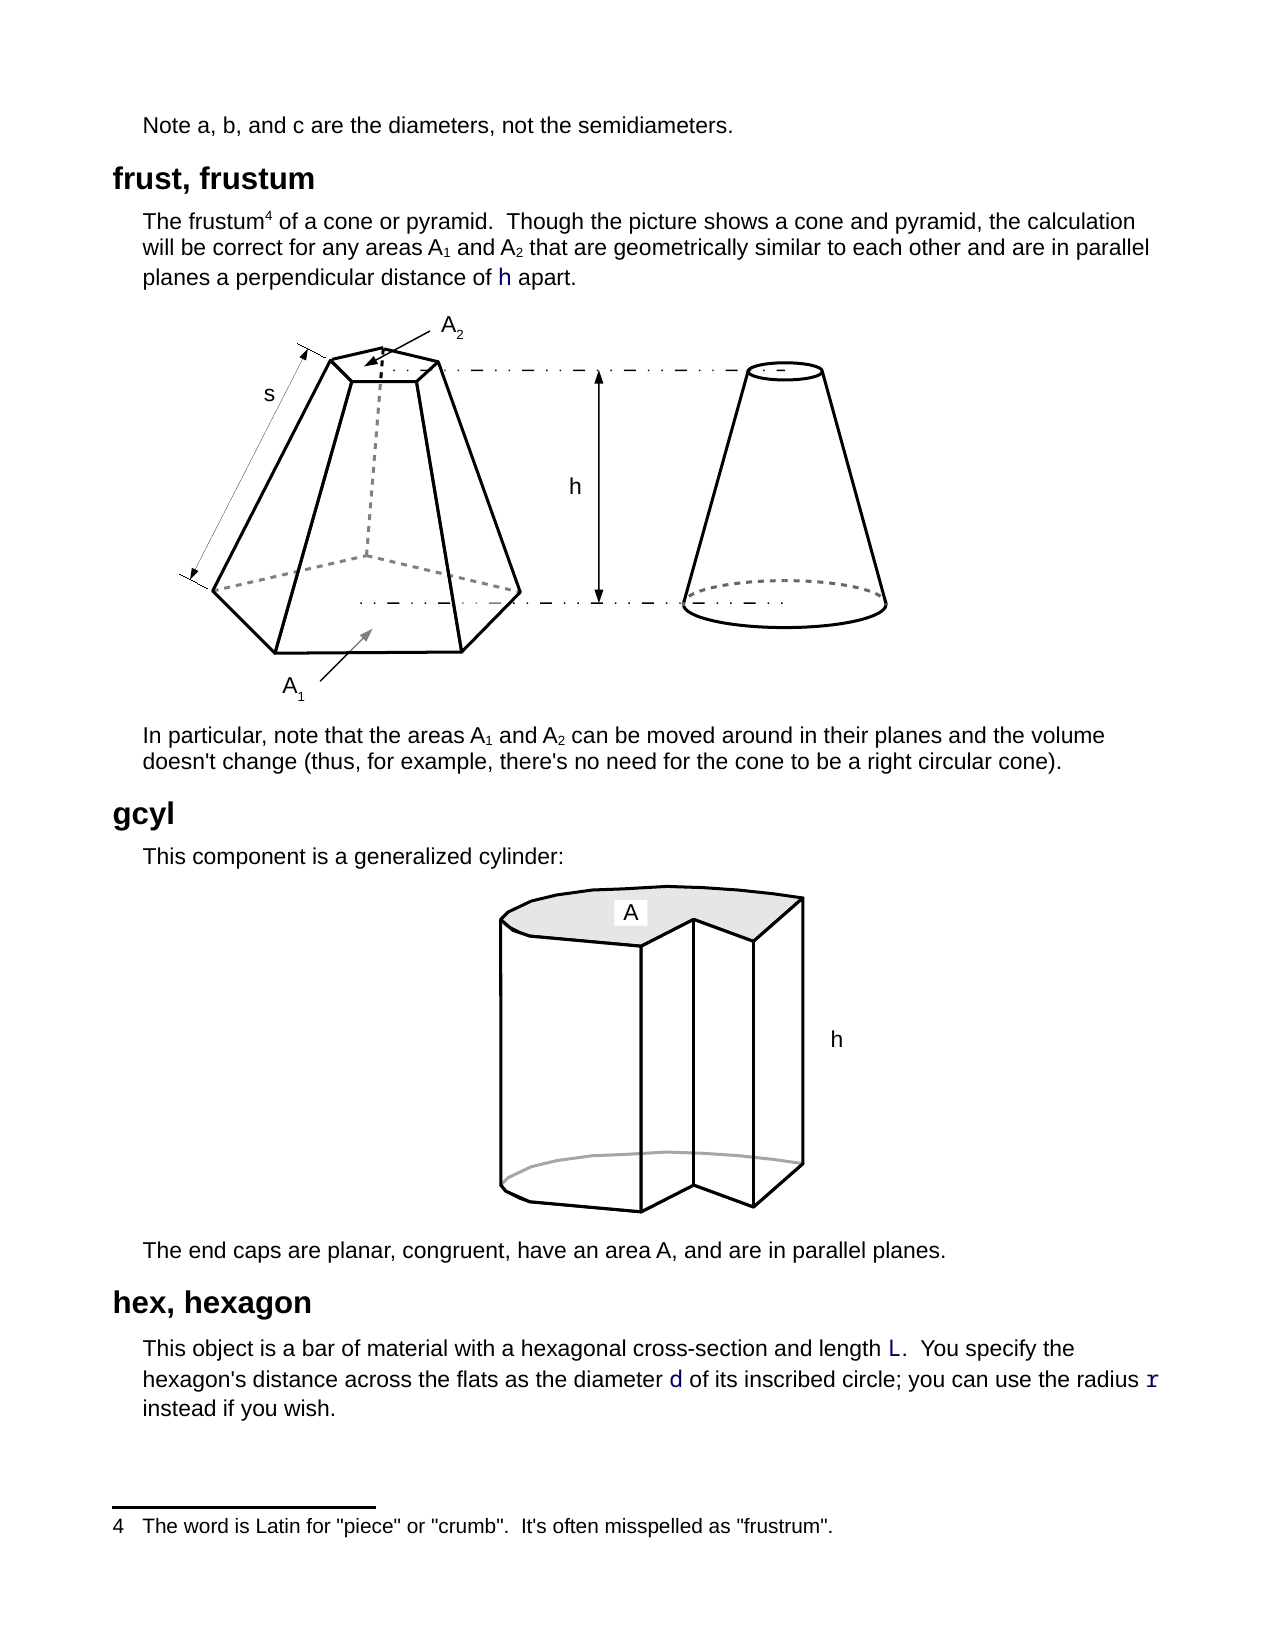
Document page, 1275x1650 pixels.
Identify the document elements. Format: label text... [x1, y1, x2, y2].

text The end caps are planar, congruent, have an area A, and are in parallel planes. [142, 878, 1162, 1263]
text The frustum of a cone or pyramid. Though the picture shows a cone and pyramid, the calculation will be correct for any areas A1 and A2 that are geometrically similar to each other and are in parallel planes a perpendicular distance of h apart. [142, 208, 1162, 292]
text This object is a bar of material with a hexagonal cross-section and length L. You specify the hexagon's distance across the flats as the diameter d of its inscribed circle; you can use the radius r instead if you wish. [142, 1332, 1162, 1421]
subtitle hex, hexagon [112, 1284, 1162, 1320]
text This component is a generalized cylinder: [142, 843, 1162, 869]
text The word is Latin for "piece" or "crumb". It's often misspelled as "frustrum". [112, 1513, 1162, 1537]
subtitle frust, frustum [112, 160, 1162, 196]
text In particular, note that the areas A1 and A2 can be moved around in their planes and the volume doesn't change (thus, for example, there's no need for the cone to be a right circular cone). [142, 301, 1162, 774]
text Note a, b, and c are the diameters, not the semidiameters. [142, 112, 1162, 139]
subtitle gcyl [112, 795, 1162, 831]
